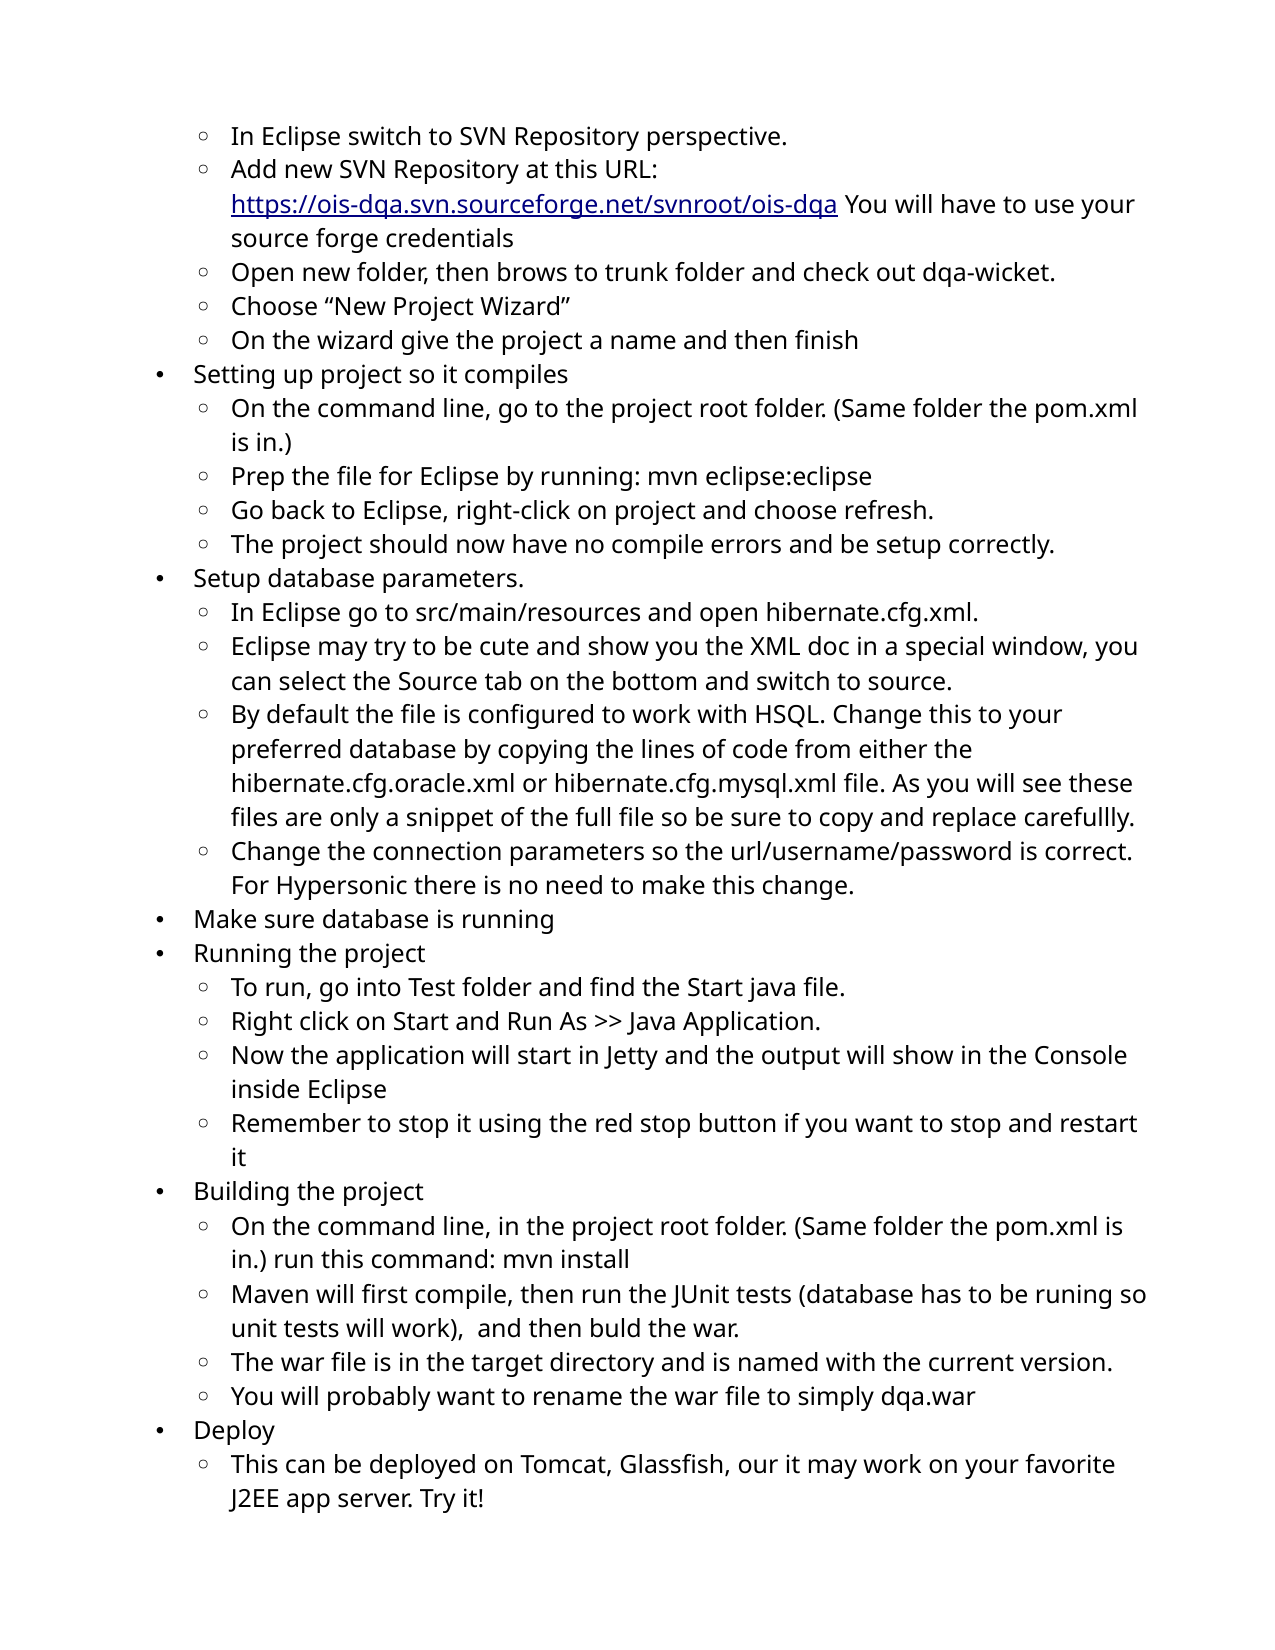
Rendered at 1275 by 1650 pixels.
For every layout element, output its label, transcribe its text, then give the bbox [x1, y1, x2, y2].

list Change the connection parameters so the url/username/password is correct. For Hypersonic there is no need to make this change. [193, 833, 1157, 902]
list On the command line, in the project root folder. (Same folder the pom.xml is in.) run this command: mvn install [193, 1208, 1157, 1276]
list Setup database parameters. [156, 561, 1157, 595]
list Maven will first compile, then run the JUnit tests (database has to be runing so unit tests will work), and then buld the war. [193, 1276, 1157, 1344]
list In Eclipse go to src/main/resources and open hibernate.cfg.xml. [193, 595, 1157, 629]
list By default the file is configured to work with HSQL. Change this to your preferred database by copying the lines of code from either the hibernate.cfg.oracle.xml or hibernate.cfg.mysql.xml file. As you will see these files are only a snippet of the full file so be sure to copy and replace carefullly. [193, 697, 1157, 833]
list Building the project [156, 1174, 1157, 1208]
list Make sure database is running [156, 902, 1157, 936]
list The project should now have no compile errors and be setup correctly. [193, 527, 1157, 561]
list You will probably want to rename the war file to simply dqa.war [193, 1378, 1157, 1412]
list Prep the file for Eclipse by running: mvn eclipse:eclipse [193, 459, 1157, 493]
list Go back to Eclipse, right-click on project and choose refresh. [193, 493, 1157, 527]
list This can be deployed on Tomcat, Glassfish, our it may work on your favorite J2EE app server. Try it! [193, 1447, 1157, 1515]
list Open new folder, then brows to trunk folder and check out dqa-wicket. [193, 254, 1157, 288]
list The war file is in the target directory and is named with the current version. [193, 1344, 1157, 1378]
list Running the project [156, 936, 1157, 970]
list Setting up project so it compiles [156, 357, 1157, 391]
list On the command line, go to the project root folder. (Same folder the pom.xml is in.) [193, 391, 1157, 459]
list Choose “New Project Wizard” [193, 288, 1157, 322]
list Eclipse may try to be cute and show you the XML doc in a special window, you can select the Source tab on the bottom and switch to source. [193, 629, 1157, 697]
list To run, go into Test folder and find the Start java file. [193, 970, 1157, 1004]
list Add new SVN Repository at this URL: https://ois-dqa.svn.sourceforge.net/svnroot/ois-dqa You will have to use your source forge credentials [193, 152, 1157, 254]
list On the wizard give the project a name and then finish [193, 322, 1157, 357]
list In Eclipse switch to SVN Repository perspective. [193, 118, 1157, 152]
list Deploy [156, 1412, 1157, 1447]
list Remember to stop it using the red stop button if you want to stop and restart it [193, 1106, 1157, 1174]
list Now the application will start in Jetty and the output will show in the Console inside Eclipse [193, 1038, 1157, 1106]
list Right click on Start and Run As >> Java Application. [193, 1004, 1157, 1038]
